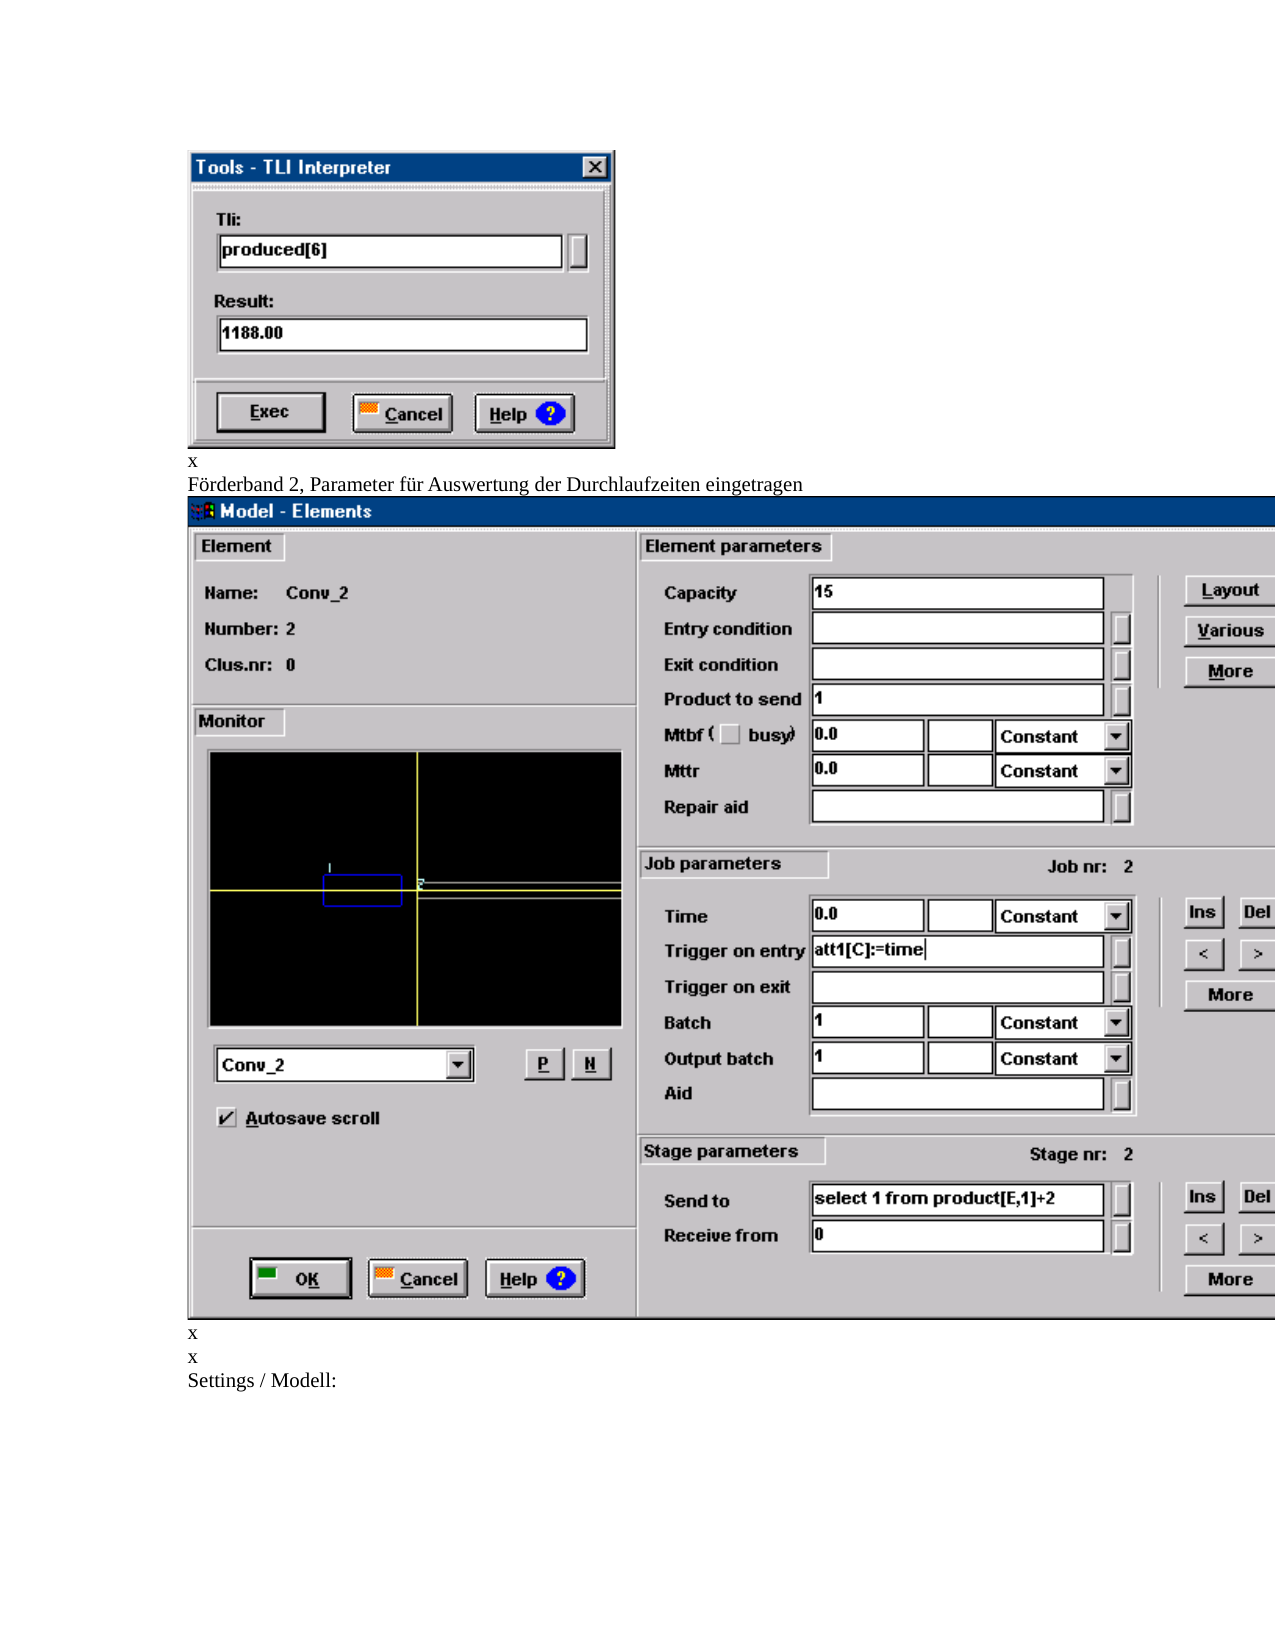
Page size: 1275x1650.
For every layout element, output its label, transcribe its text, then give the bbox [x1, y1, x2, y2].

text Settings / Modell: [187, 1368, 1087, 1392]
text x [187, 1344, 1087, 1368]
text x [187, 448, 1087, 472]
text x [187, 1320, 1087, 1344]
text Förderband 2, Parameter für Auswertung der Durchlaufzeiten eingetragen [187, 472, 1087, 496]
